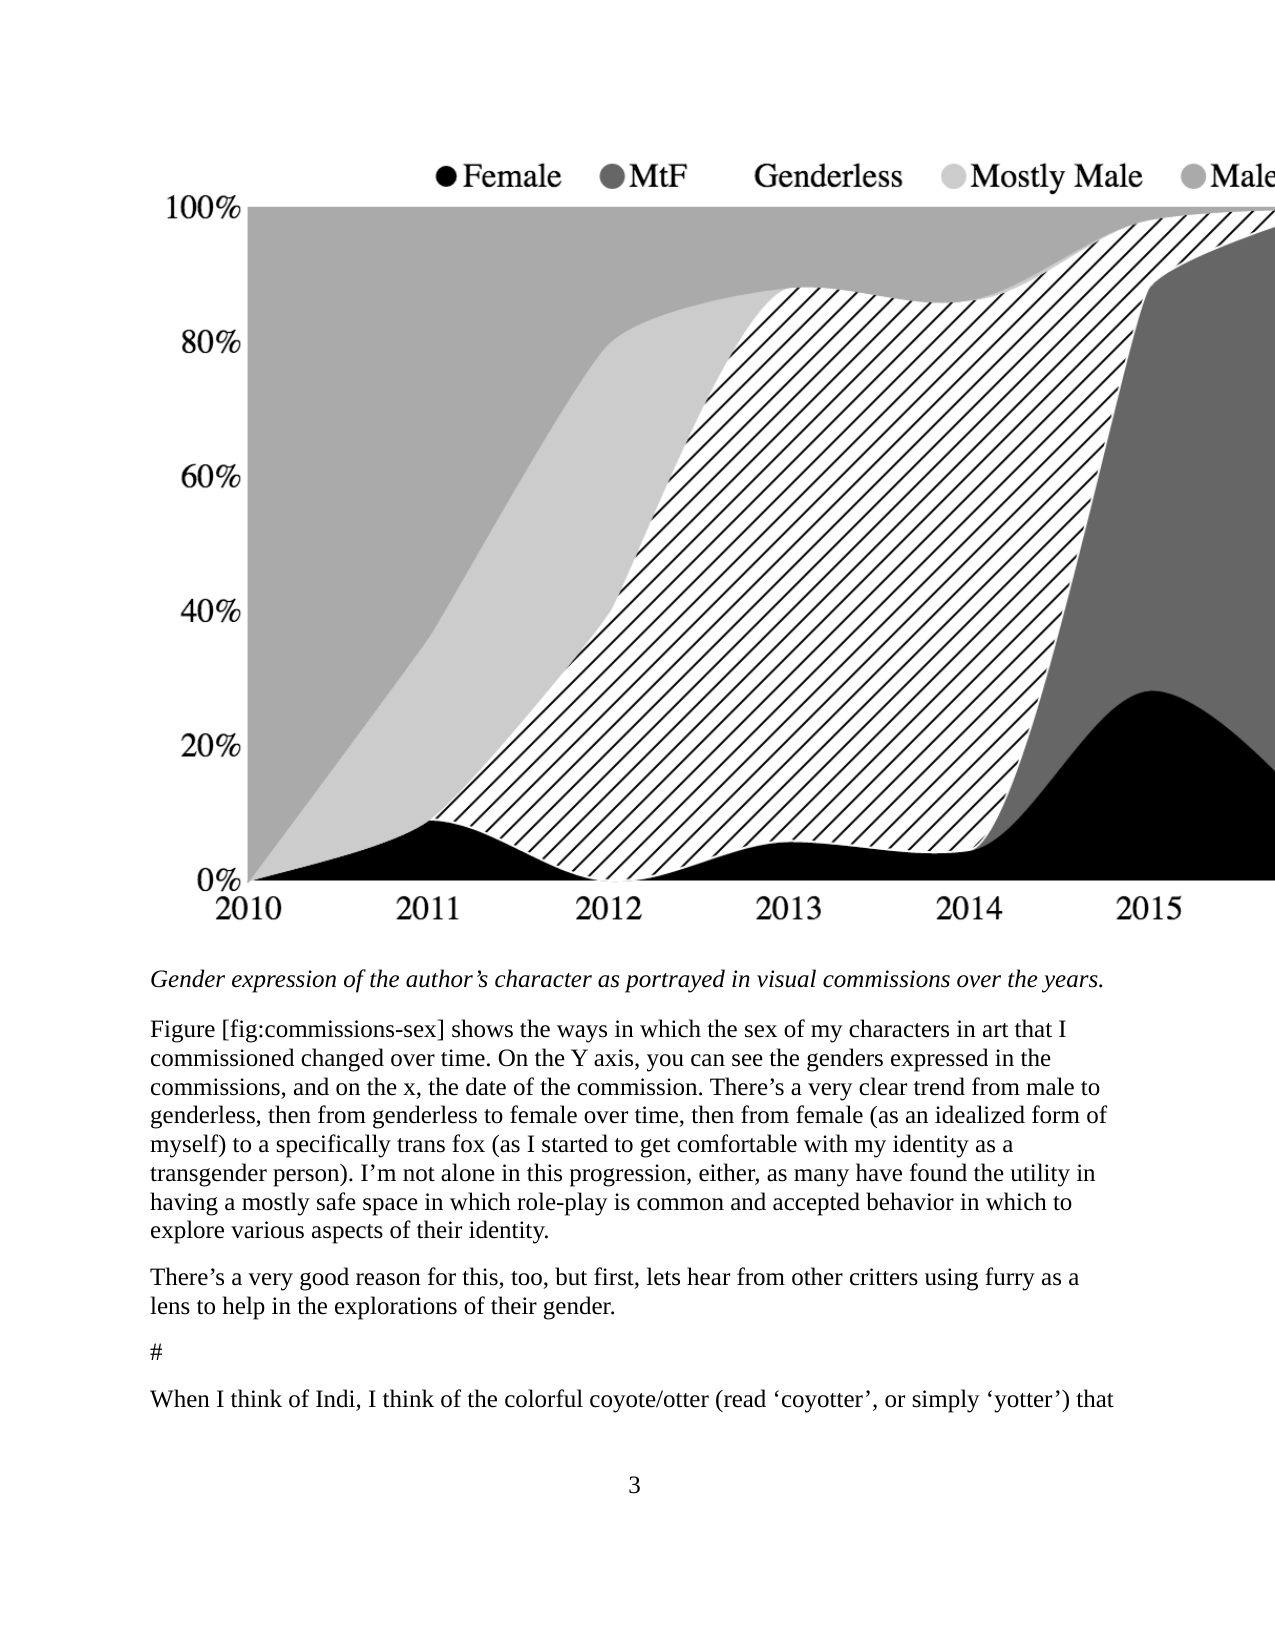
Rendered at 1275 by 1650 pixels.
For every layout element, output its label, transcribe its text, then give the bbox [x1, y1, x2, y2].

text Figure [fig:commissions-sex] shows the ways in which the sex of my characters in art that I commissioned changed over time. On the Y axis, you can see the genders expressed in the commissions, and on the x, the date of the commission. There’s a very clear trend from male to genderless, then from genderless to female over time, then from female (as an idealized form of myself) to a specifically trans fox (as I started to get comfortable with my identity as a transgender person). I’m not alone in this progression, either, as many have found the utility in having a mostly safe space in which role-play is common and accepted behavior in which to explore various aspects of their identity. [150, 1014, 1125, 1244]
text Gender expression of the author’s character as portrayed in visual commissions over the years. [150, 964, 1125, 993]
text There’s a very good reason for this, too, but first, lets hear from other critters using furry as a lens to help in the explorations of their gender. [150, 1262, 1125, 1319]
text # [150, 1337, 1125, 1366]
text When I think of Indi, I think of the colorful coyote/otter (read ‘coyotter’, or simply ‘yotter’) that [150, 1384, 1125, 1413]
picture [150, 150, 1275, 952]
